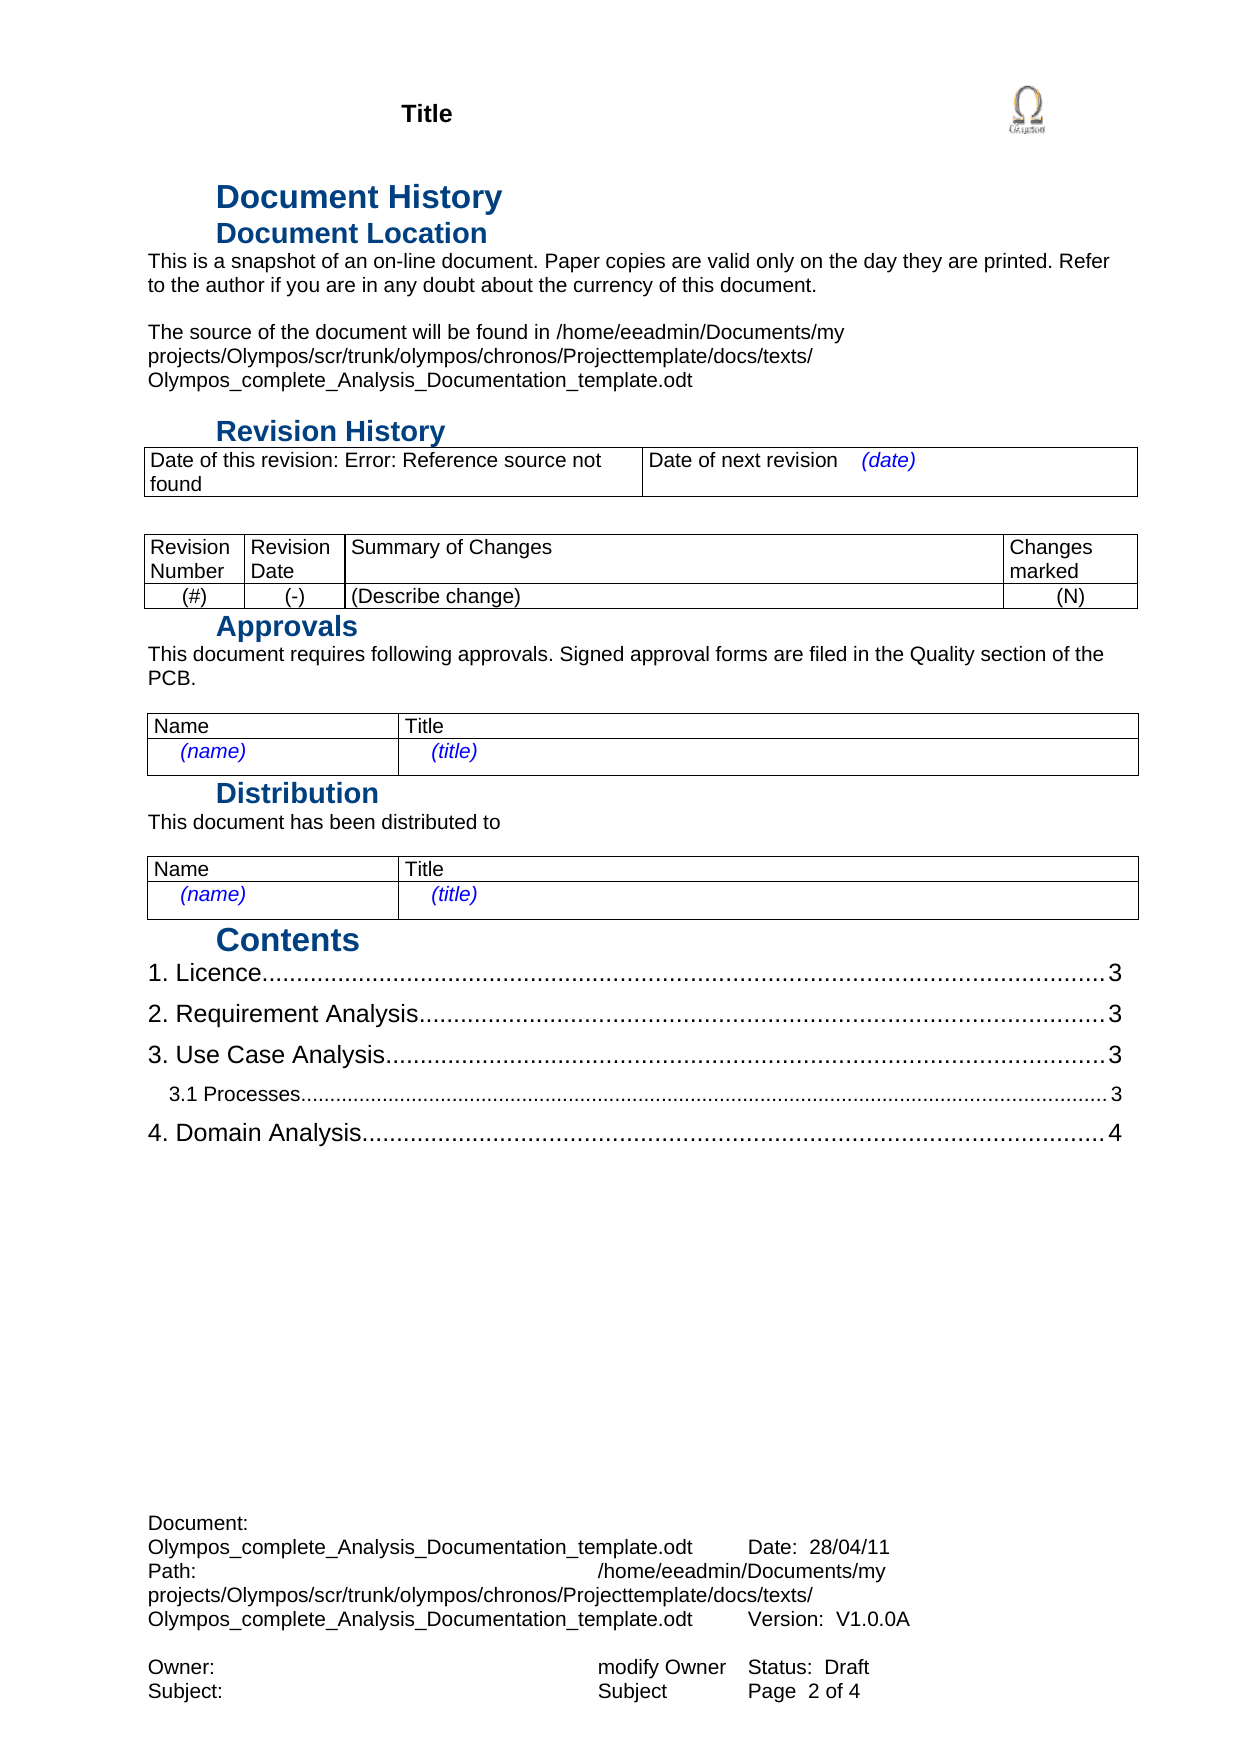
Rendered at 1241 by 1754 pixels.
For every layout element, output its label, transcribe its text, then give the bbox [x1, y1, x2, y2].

table_cell (#) [145, 584, 244, 608]
table_header Revision Date [245, 535, 344, 583]
subtitle Revision History [216, 414, 1122, 447]
table_cell (name) [148, 739, 398, 775]
table_header Name [148, 857, 398, 881]
text 3.1 Processes 3 [168, 1082, 1122, 1106]
subtitle Distribution [216, 776, 1122, 810]
subtitle Document History [216, 177, 1122, 216]
table_header Summary of Changes [346, 535, 1003, 583]
text This is a snapshot of an on-line document. Paper copies are valid only on the day they are printed. Refer to the author if you are in any doubt about the currency of this document. [148, 249, 1122, 297]
text 3. Use Case Analysis 3 [148, 1041, 1122, 1069]
table_header Changes marked [1004, 535, 1137, 583]
subtitle Contents [216, 920, 1122, 958]
subtitle Approvals [216, 609, 1122, 642]
text The source of the document will be found in /home/eeadmin/Documents/my projects/Olympos/scr/trunk/olympos/chronos/Projecttemplate/docs/texts/Olympos_complete_Analysis_Documentation_template.odt [148, 319, 1122, 391]
text This document requires following approvals. Signed approval forms are filed in the Quality section of the PCB. [148, 642, 1122, 690]
table_header Revision Number [145, 535, 244, 583]
table_cell (title) [399, 882, 1138, 918]
table_header Title [399, 857, 1138, 881]
text 4. Domain Analysis 4 [148, 1118, 1122, 1147]
table_header Name [148, 714, 398, 738]
subtitle Document Location [216, 216, 1122, 249]
picture [1008, 84, 1046, 136]
table_header Date of this revision: Error: Reference source not found [145, 448, 642, 496]
text 1. Licence 3 [148, 958, 1122, 987]
text This document has been distributed to [148, 810, 1122, 834]
table_header Title [399, 714, 1138, 738]
table_cell (Describe change) [346, 584, 1003, 608]
text 2. Requirement Analysis 3 [148, 999, 1122, 1028]
table_header Date of next revision (date) [643, 448, 1137, 496]
table_cell (N) [1004, 584, 1137, 608]
table_cell (-) [245, 584, 344, 608]
table_cell (title) [399, 739, 1138, 775]
table_cell (name) [148, 882, 398, 918]
